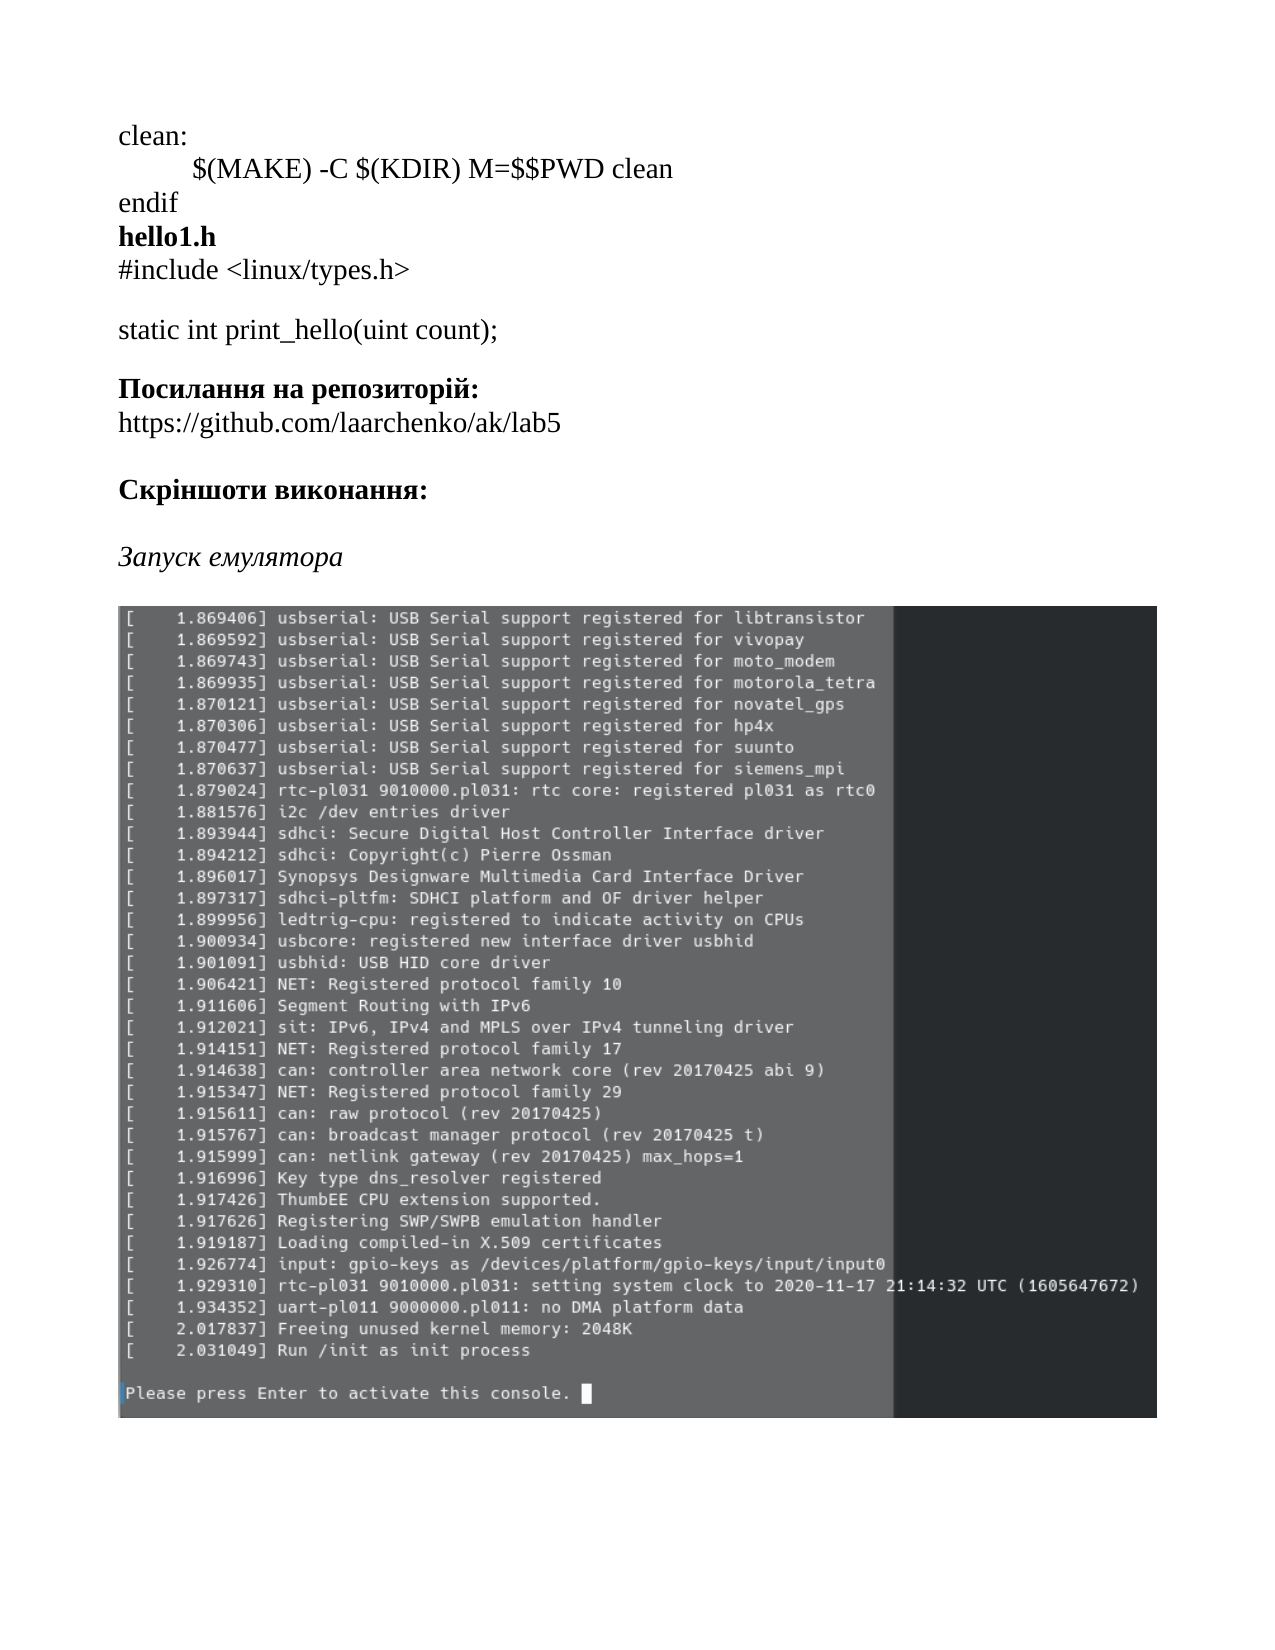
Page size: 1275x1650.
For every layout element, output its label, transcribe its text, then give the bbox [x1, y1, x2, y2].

text Запуск емулятора [118, 539, 1157, 572]
text https://github.com/laarchenko/ak/lab5 [118, 405, 1157, 438]
text clean: [118, 118, 1157, 152]
text $(MAKE) -C $(KDIR) M=$$PWD clean [118, 152, 1157, 185]
text hello1.h [118, 219, 1157, 252]
text endif [118, 185, 1157, 219]
picture [118, 606, 1157, 1418]
text Посилання на репозиторій: [118, 371, 1157, 405]
text Скріншоти виконання: [118, 472, 1157, 505]
text static int print_hello(uint count); [118, 312, 1157, 345]
text #include <linux/types.h> [118, 252, 1157, 286]
